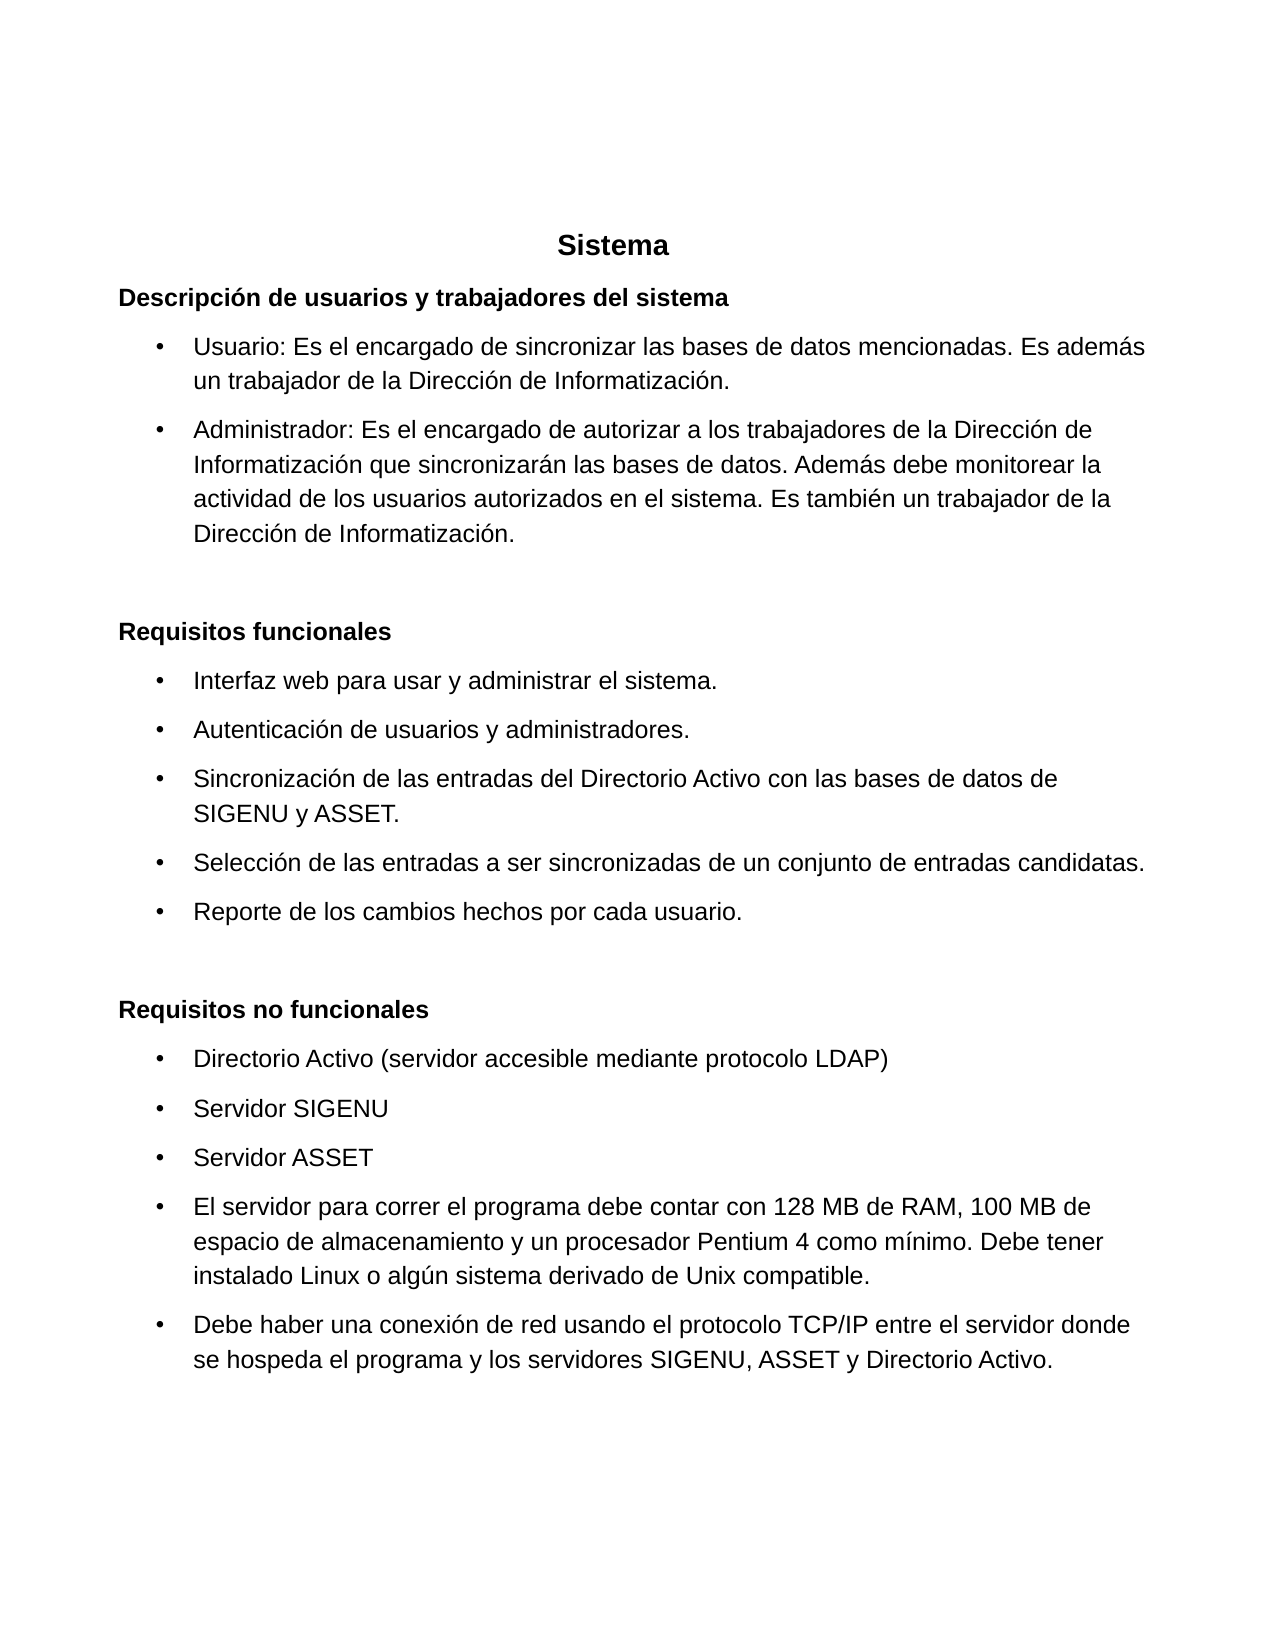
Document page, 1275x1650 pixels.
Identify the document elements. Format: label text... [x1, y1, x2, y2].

list Usuario: Es el encargado de sincronizar las bases de datos mencionadas. Es además un trabajador de la Dirección de Informatización. [156, 332, 1157, 395]
text Sistema [118, 228, 1108, 261]
list Administrador: Es el encargado de autorizar a los trabajadores de la Dirección de Informatización que sincronizarán las bases de datos. Además debe monitorear la actividad de los usuarios autorizados en el sistema. Es también un trabajador de la Dirección de Informatización. [156, 415, 1157, 547]
list Directorio Activo (servidor accesible mediante protocolo LDAP) [156, 1044, 1157, 1073]
list Sincronización de las entradas del Directorio Activo con las bases de datos de SIGENU y ASSET. [156, 764, 1157, 828]
text Requisitos funcionales [118, 617, 1108, 646]
list Autenticación de usuarios y administradores. [156, 715, 1157, 744]
list Reporte de los cambios hechos por cada usuario. [156, 897, 1157, 926]
list Debe haber una conexión de red usando el protocolo TCP/IP entre el servidor donde se hospeda el programa y los servidores SIGENU, ASSET y Directorio Activo. [156, 1310, 1157, 1373]
list Servidor SIGENU [156, 1093, 1157, 1122]
list Servidor ASSET [156, 1143, 1157, 1172]
list Interfaz web para usar y administrar el sistema. [156, 666, 1157, 695]
list El servidor para correr el programa debe contar con 128 MB de RAM, 100 MB de espacio de almacenamiento y un procesador Pentium 4 como mínimo. Debe tener instalado Linux o algún sistema derivado de Unix compatible. [156, 1192, 1157, 1290]
list Selección de las entradas a ser sincronizadas de un conjunto de entradas candidatas. [156, 848, 1157, 877]
text Requisitos no funcionales [118, 995, 1108, 1024]
text Descripción de usuarios y trabajadores del sistema [118, 282, 1108, 311]
